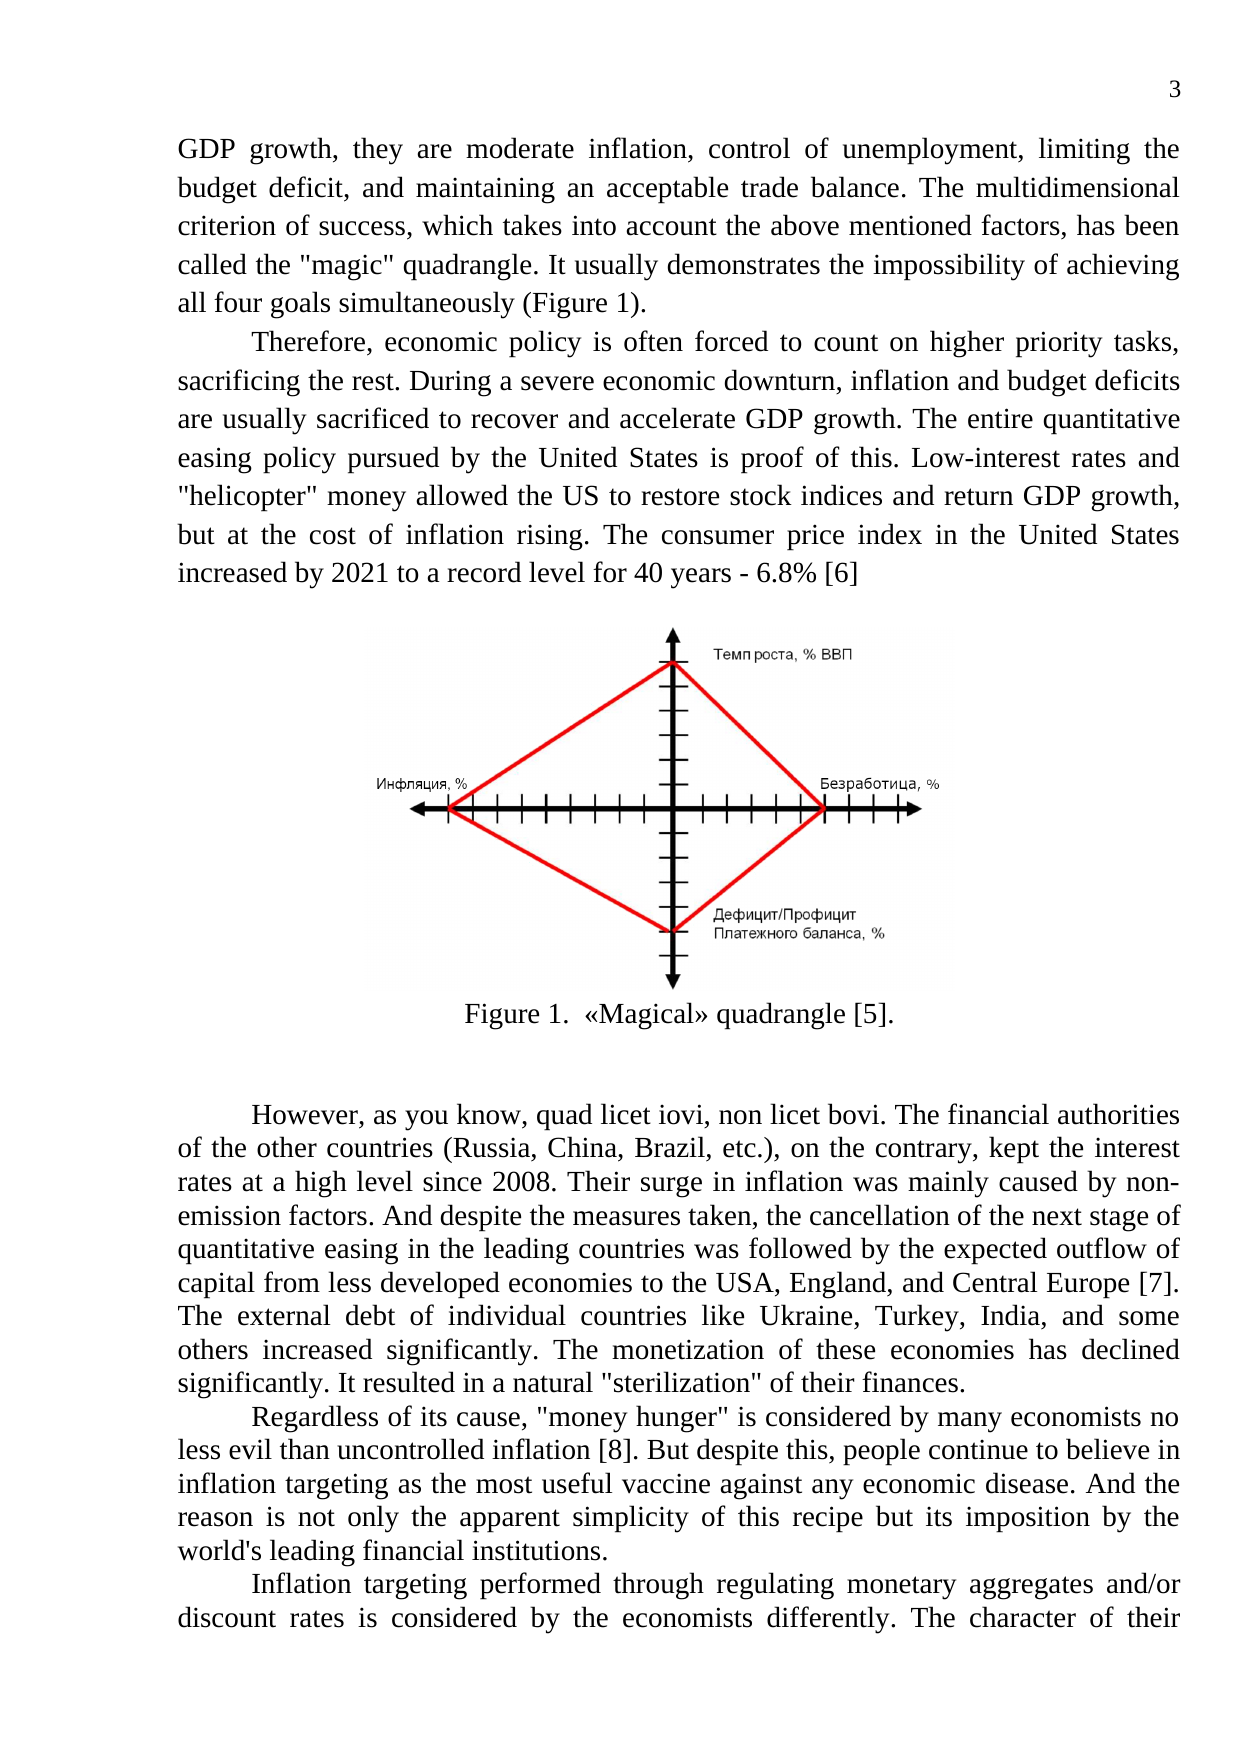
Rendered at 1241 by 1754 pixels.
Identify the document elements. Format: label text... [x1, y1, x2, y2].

text However, as you know, quad licet iovi, non licet bovi. The financial authorities of the other countries (Russia, China, Brazil, etc.), on the contrary, kept the interest rates at a high level since 2008. Their surge in inflation was mainly caused by non-emission factors. And despite the measures taken, the cancellation of the next stage of quantitative easing in the leading countries was followed by the expected outflow of capital from less developed economies to the USA, England, and Central Europe [7]. The external debt of individual countries like Ukraine, Turkey, India, and some others increased significantly. The monetization of these economies has declined significantly. It resulted in a natural "sterilization" of their finances. [177, 1097, 1181, 1399]
text Therefore, economic policy is often forced to count on higher priority tasks, sacrificing the rest. During a severe economic downturn, inflation and budget deficits are usually sacrificed to recover and accelerate GDP growth. The entire quantitative easing policy pursued by the United States is proof of this. Low-interest rates and "helicopter" money allowed the US to restore stock indices and return GDP growth, but at the cost of inflation rising. The consumer price index in the United States increased by 2021 to a record level for 40 years - 6.8% [6] [177, 324, 1181, 589]
text GDP growth, they are moderate inflation, control of unemployment, limiting the budget deficit, and maintaining an acceptable trade balance. The multidimensional criterion of success, which takes into account the above mentioned factors, has been called the "magic" quadrangle. It usually demonstrates the impossibility of achieving all four goals simultaneously (Figure 1). [177, 131, 1181, 319]
picture [364, 627, 956, 991]
text Regardless of its cause, "money hunger" is considered by many economists no less evil than uncontrolled inflation [8]. But despite this, people continue to believe in inflation targeting as the most useful vaccine against any economic disease. And the reason is not only the apparent simplicity of this recipe but its imposition by the world's leading financial institutions. [177, 1399, 1181, 1567]
text Inflation targeting performed through regulating monetary aggregates and/or discount rates is considered by the economists differently. The character of their [177, 1567, 1181, 1634]
text Figure 1. «Magical» quadrangle [5]. [177, 996, 1181, 1030]
